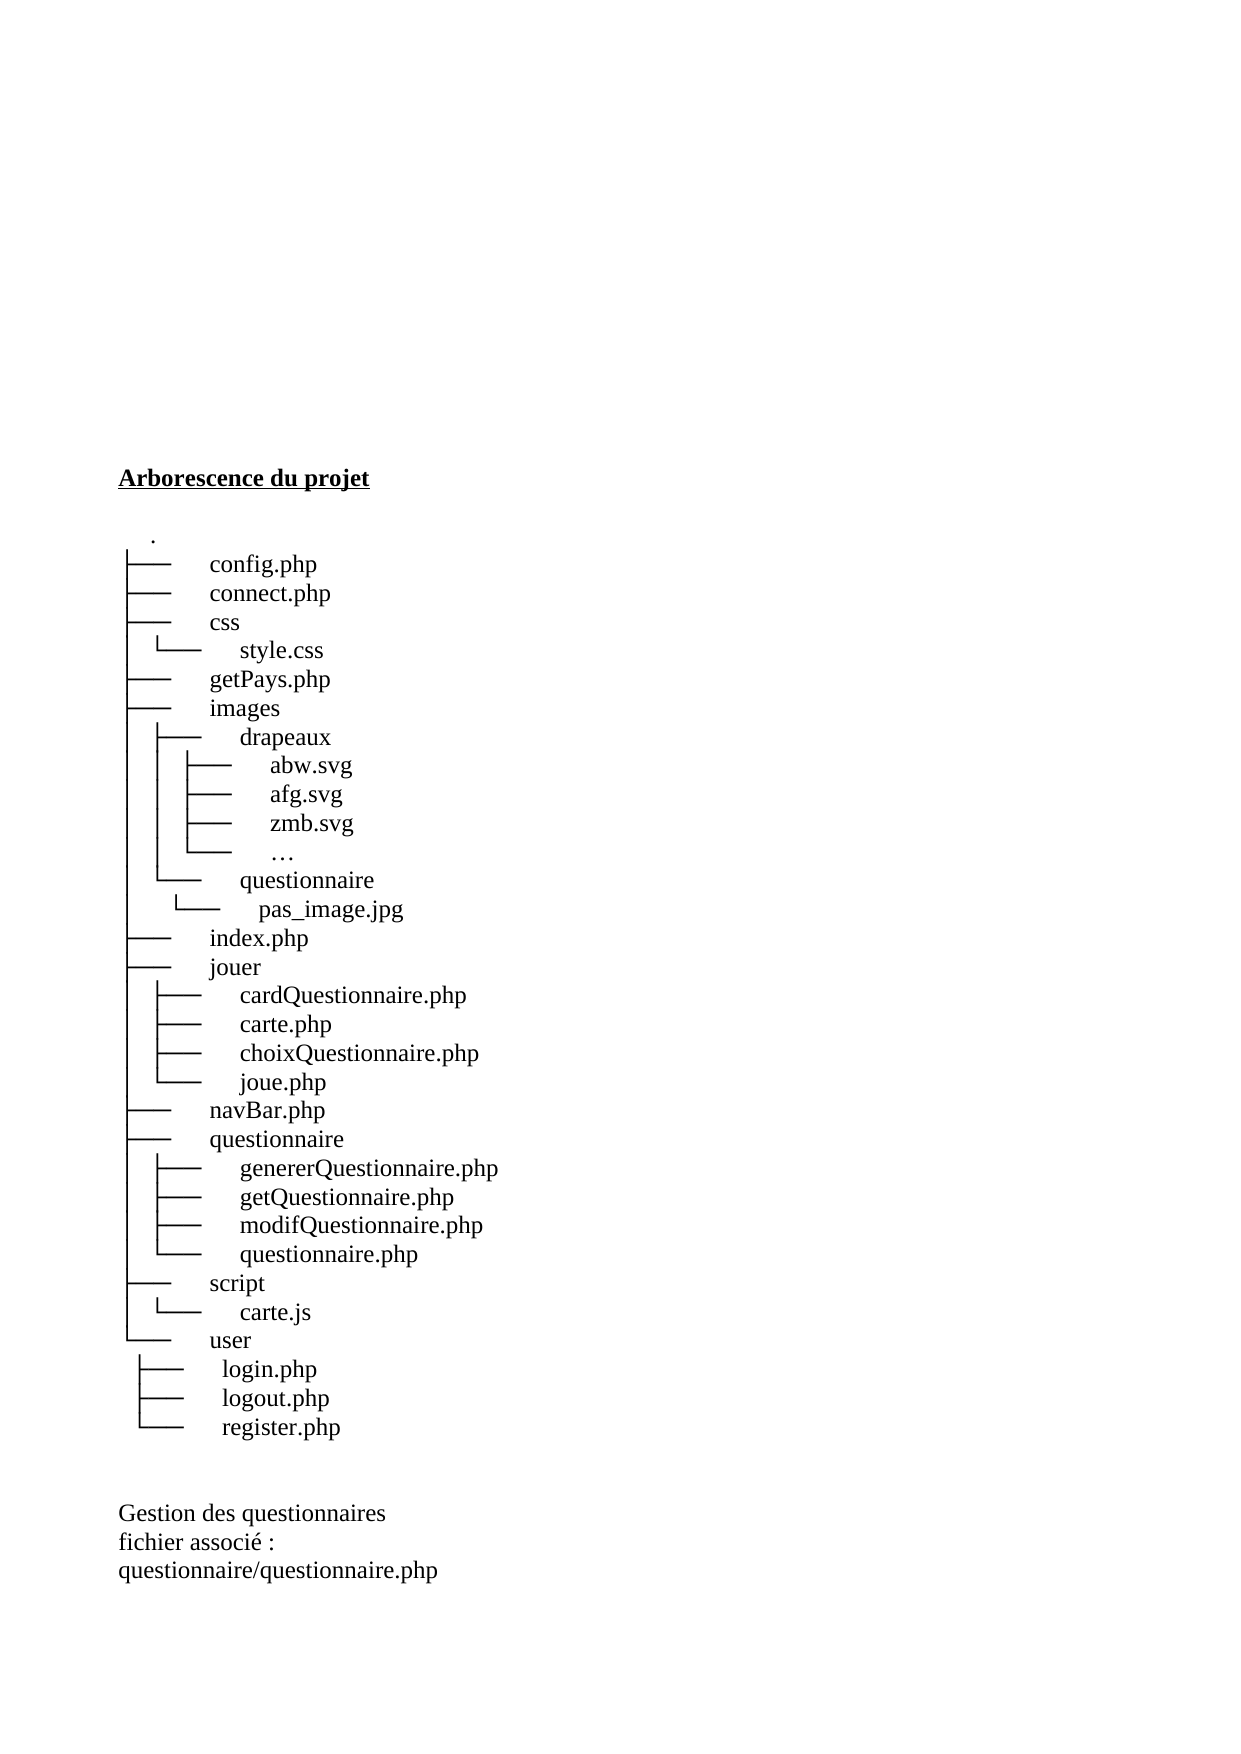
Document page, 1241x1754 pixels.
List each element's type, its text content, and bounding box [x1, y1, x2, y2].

text │ │ ├──  zmb.svg [128, 808, 156, 837]
text │ ├──  cardQuestionnaire.php [128, 981, 156, 1009]
text │ └──  carte.js [128, 1297, 1122, 1326]
text │ │ ├──  abw.svg [158, 751, 186, 779]
text ├──  questionnaire [128, 1124, 1122, 1153]
text ├──  jouer [118, 952, 126, 981]
text │ │ ├──  zmb.svg [188, 808, 1122, 837]
text │ │ ├──  zmb.svg [158, 808, 186, 837]
text ├──  images [128, 693, 1122, 722]
text ├──  login.php [140, 1354, 1122, 1383]
text │ └──  questionnaire [128, 866, 1122, 894]
text │ └──  pas_image.jpg [128, 894, 1122, 923]
text │ ├──  genererQuestionnaire.php [158, 1153, 1122, 1182]
text ├──  getPays.php [128, 664, 1122, 693]
text │ │ ├──  abw.svg [188, 751, 1122, 779]
text Arborescence du projet [118, 463, 1122, 492]
text │ │ ├──  abw.svg [128, 751, 156, 779]
text Gestion des questionnaires [118, 1498, 1122, 1527]
text │ └──  questionnaire.php [128, 1239, 1122, 1268]
text questionnaire/questionnaire.php [118, 1556, 1122, 1584]
text │ │ └──  … [128, 837, 156, 866]
text │ │ ├──  afg.svg [188, 779, 1122, 808]
text └──  register.php [118, 1412, 1122, 1441]
text │ ├──  choixQuestionnaire.php [158, 1038, 1122, 1067]
text │ ├──  genererQuestionnaire.php [128, 1153, 156, 1182]
text ├──  config.php [128, 549, 1122, 578]
text │ ├──  modifQuestionnaire.php [158, 1211, 1122, 1239]
text ├──  logout.php [118, 1383, 138, 1412]
text ├──  script [128, 1268, 1122, 1297]
text │ ├──  carte.php [128, 1009, 156, 1038]
text │ │ ├──  afg.svg [128, 779, 156, 808]
text ├──  css [118, 607, 126, 636]
text │ ├──  choixQuestionnaire.php [128, 1038, 156, 1067]
text │ ├──  carte.php [158, 1009, 1122, 1038]
text ├──  logout.php [140, 1383, 1122, 1412]
text fichier associé : [118, 1527, 1122, 1556]
text │ ├──  getQuestionnaire.php [158, 1182, 1122, 1211]
text │ ├──  drapeaux [128, 722, 156, 751]
text │ │ └──  … [118, 837, 126, 866]
text │ │ ├──  afg.svg [158, 779, 186, 808]
text │ └──  style.css [128, 636, 1122, 664]
text ├──  jouer [128, 952, 1122, 981]
text └──  user [118, 1326, 1122, 1354]
text │ ├──  getQuestionnaire.php [128, 1182, 156, 1211]
text │ ├──  drapeaux [158, 722, 1122, 751]
text ├──  index.php [128, 923, 1122, 952]
text  . [118, 521, 1122, 549]
text │ └──  joue.php [128, 1067, 1122, 1096]
text ├──  navBar.php [128, 1096, 1122, 1124]
text │ │ └──  … [158, 837, 1122, 866]
text ├──  connect.php [128, 578, 1122, 607]
text │ ├──  cardQuestionnaire.php [158, 981, 1122, 1009]
text ├──  login.php [118, 1354, 138, 1383]
text ├──  css [128, 607, 1122, 636]
text │ ├──  modifQuestionnaire.php [128, 1211, 156, 1239]
